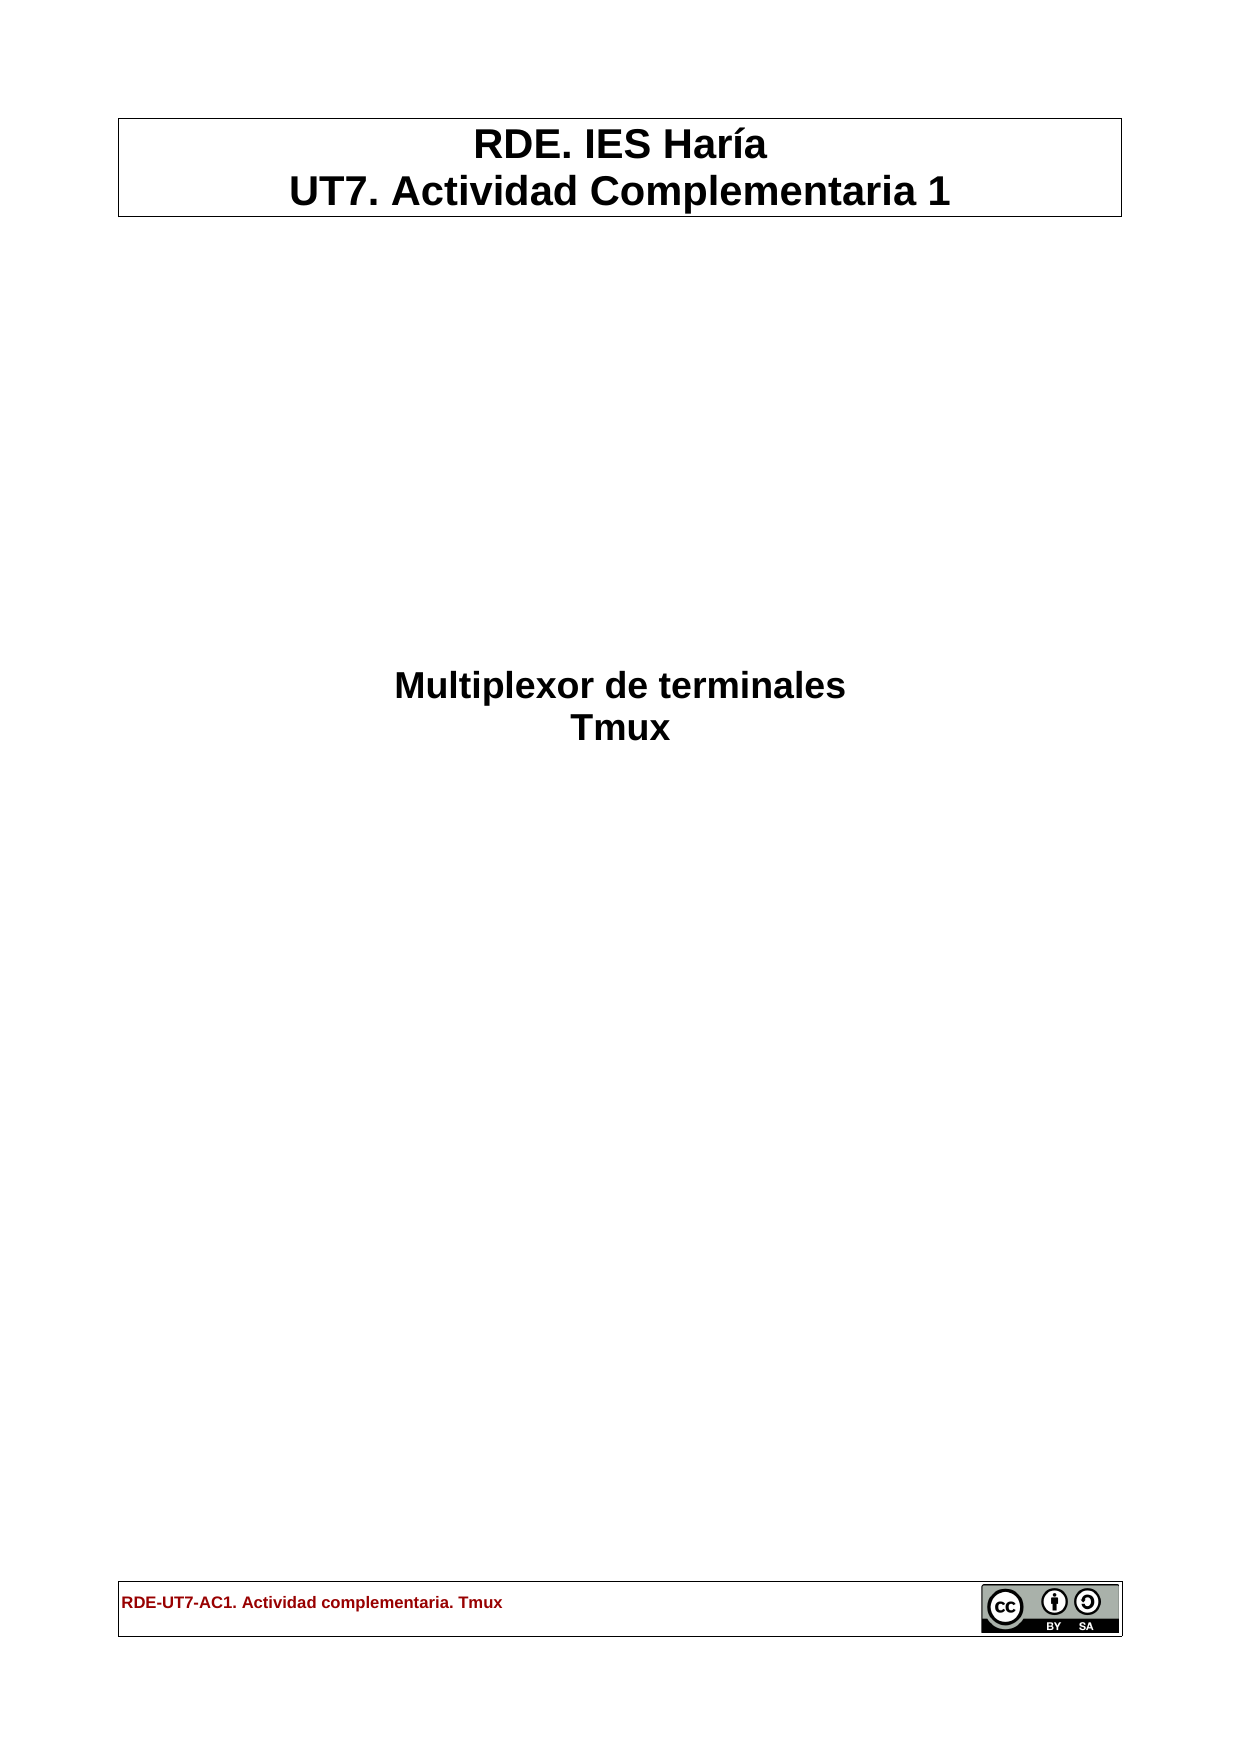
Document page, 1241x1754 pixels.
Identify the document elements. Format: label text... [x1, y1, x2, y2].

text RDE. IES Haría [119, 119, 1121, 165]
text UT7. Actividad Complementaria 1 [119, 165, 1121, 216]
text Tmux [118, 706, 1122, 748]
text Multiplexor de terminales [118, 664, 1122, 706]
picture [981, 1584, 1119, 1633]
